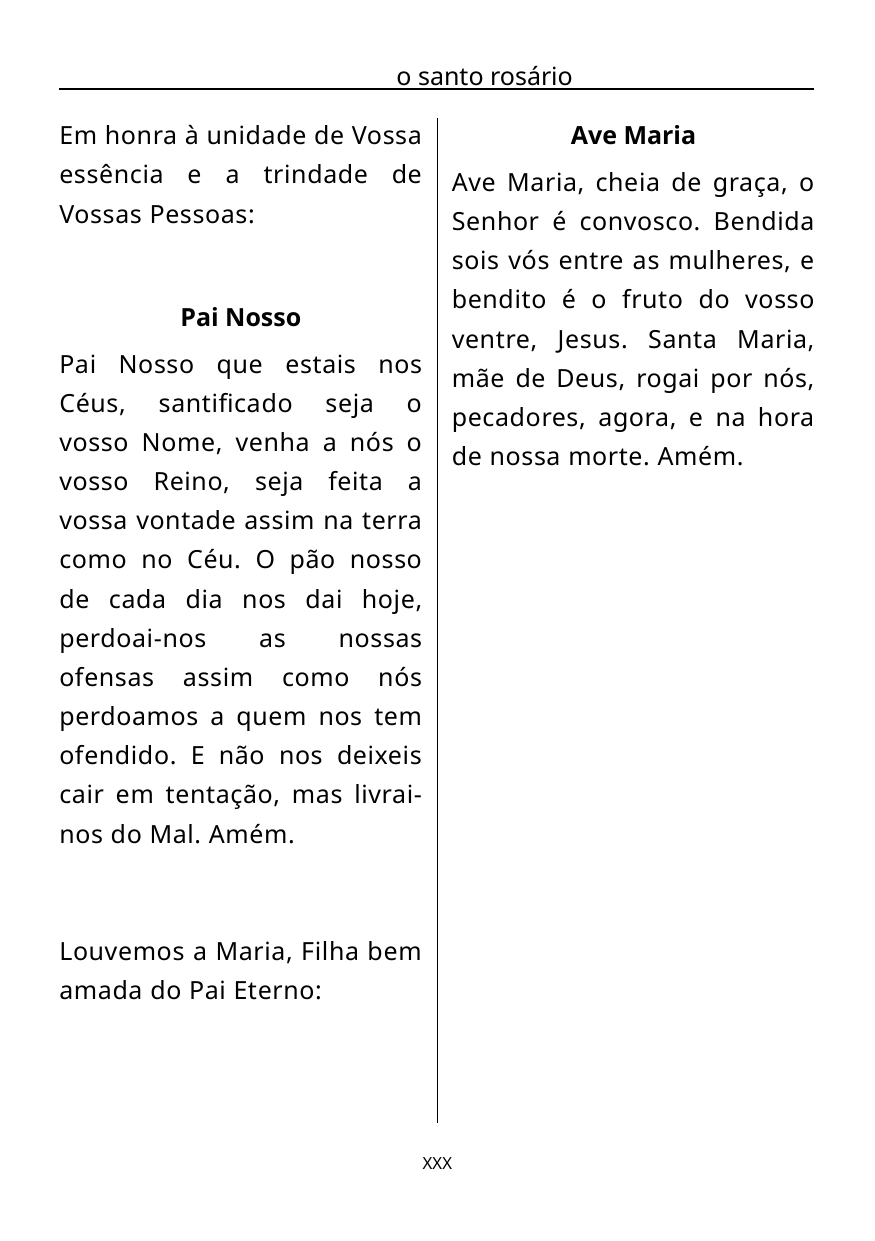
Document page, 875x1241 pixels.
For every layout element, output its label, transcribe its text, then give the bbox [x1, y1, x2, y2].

text Louvemos a Maria, Filha bem amada do Pai Eterno: [59, 934, 422, 1007]
text Ave Maria, cheia de graça, o Senhor é convosco. Bendida sois vós entre as mulheres, e bendito é o fruto do vosso ventre, Jesus. Santa Maria, mãe de Deus, rogai por nós, pecadores, agora, e na hora de nossa morte. Amém. [452, 164, 815, 473]
text Em honra à unidade de Vossa essência e a trindade de Vossas Pessoas: [59, 118, 422, 230]
text Pai Nosso que estais nos Céus, santificado seja o vosso Nome, venha a nós o vosso Reino, seja feita a vossa vontade assim na terra como no Céu. O pão nosso de cada dia nos dai hoje, perdoai-nos as nossas ofensas assim como nós perdoamos a quem nos tem ofendido. E não nos deixeis cair em tentação, mas livrai-nos do Mal. Amém. [59, 346, 422, 850]
text Ave Maria [452, 118, 815, 152]
text Pai Nosso [59, 300, 422, 334]
